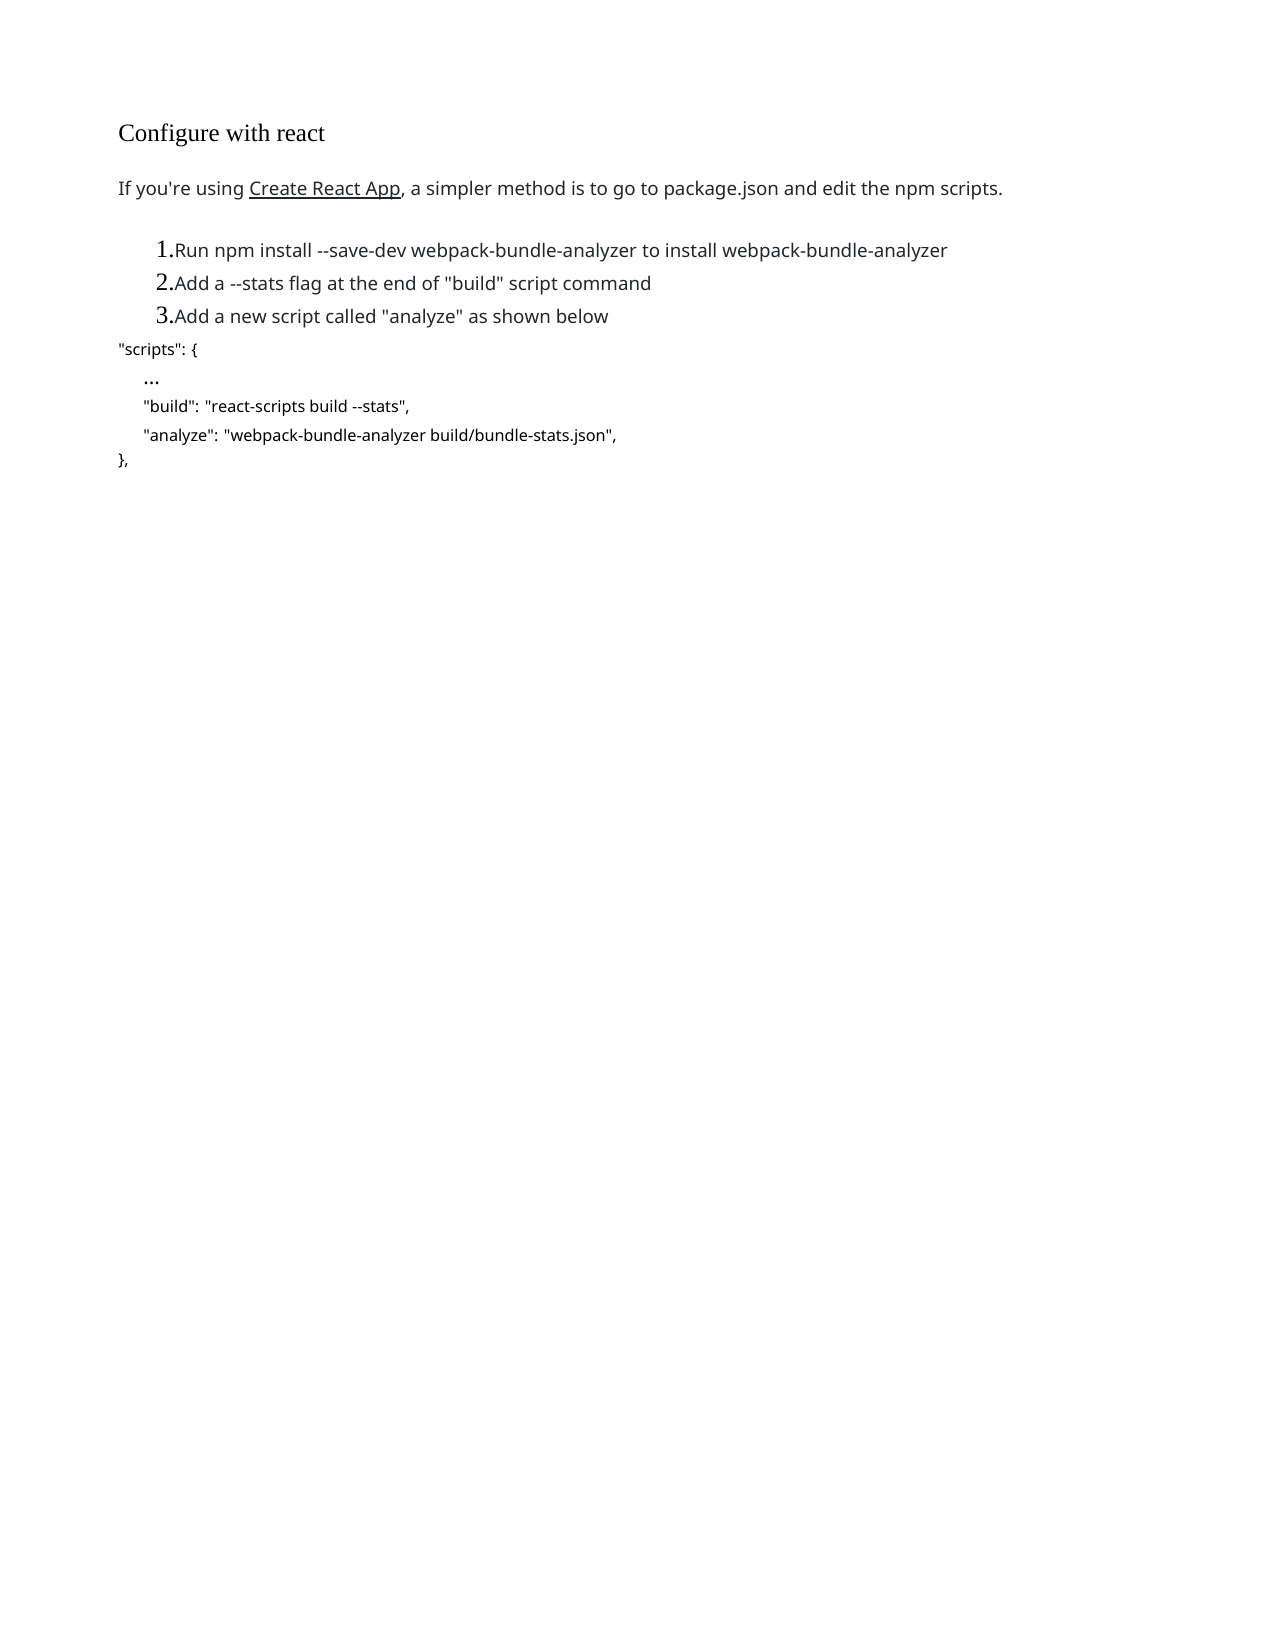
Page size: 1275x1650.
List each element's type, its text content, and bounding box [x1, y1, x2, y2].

text ... [118, 362, 1157, 390]
text If you're using Create React App, a simpler method is to go to package.json and edit the npm scripts. [118, 176, 1157, 201]
text Configure with react [118, 118, 1157, 147]
text "analyze": "webpack-bundle-analyzer build/bundle-stats.json", [118, 419, 1157, 447]
list Add a new script called "analyze" as shown below [118, 300, 1157, 329]
text }, [118, 447, 1157, 470]
text "scripts": { [118, 333, 1157, 362]
list Add a --stats flag at the end of "build" script command [118, 267, 1157, 296]
text "build": "react-scripts build --stats", [118, 390, 1157, 419]
list Run npm install --save-dev webpack-bundle-analyzer to install webpack-bundle-analyzer [118, 234, 1157, 263]
